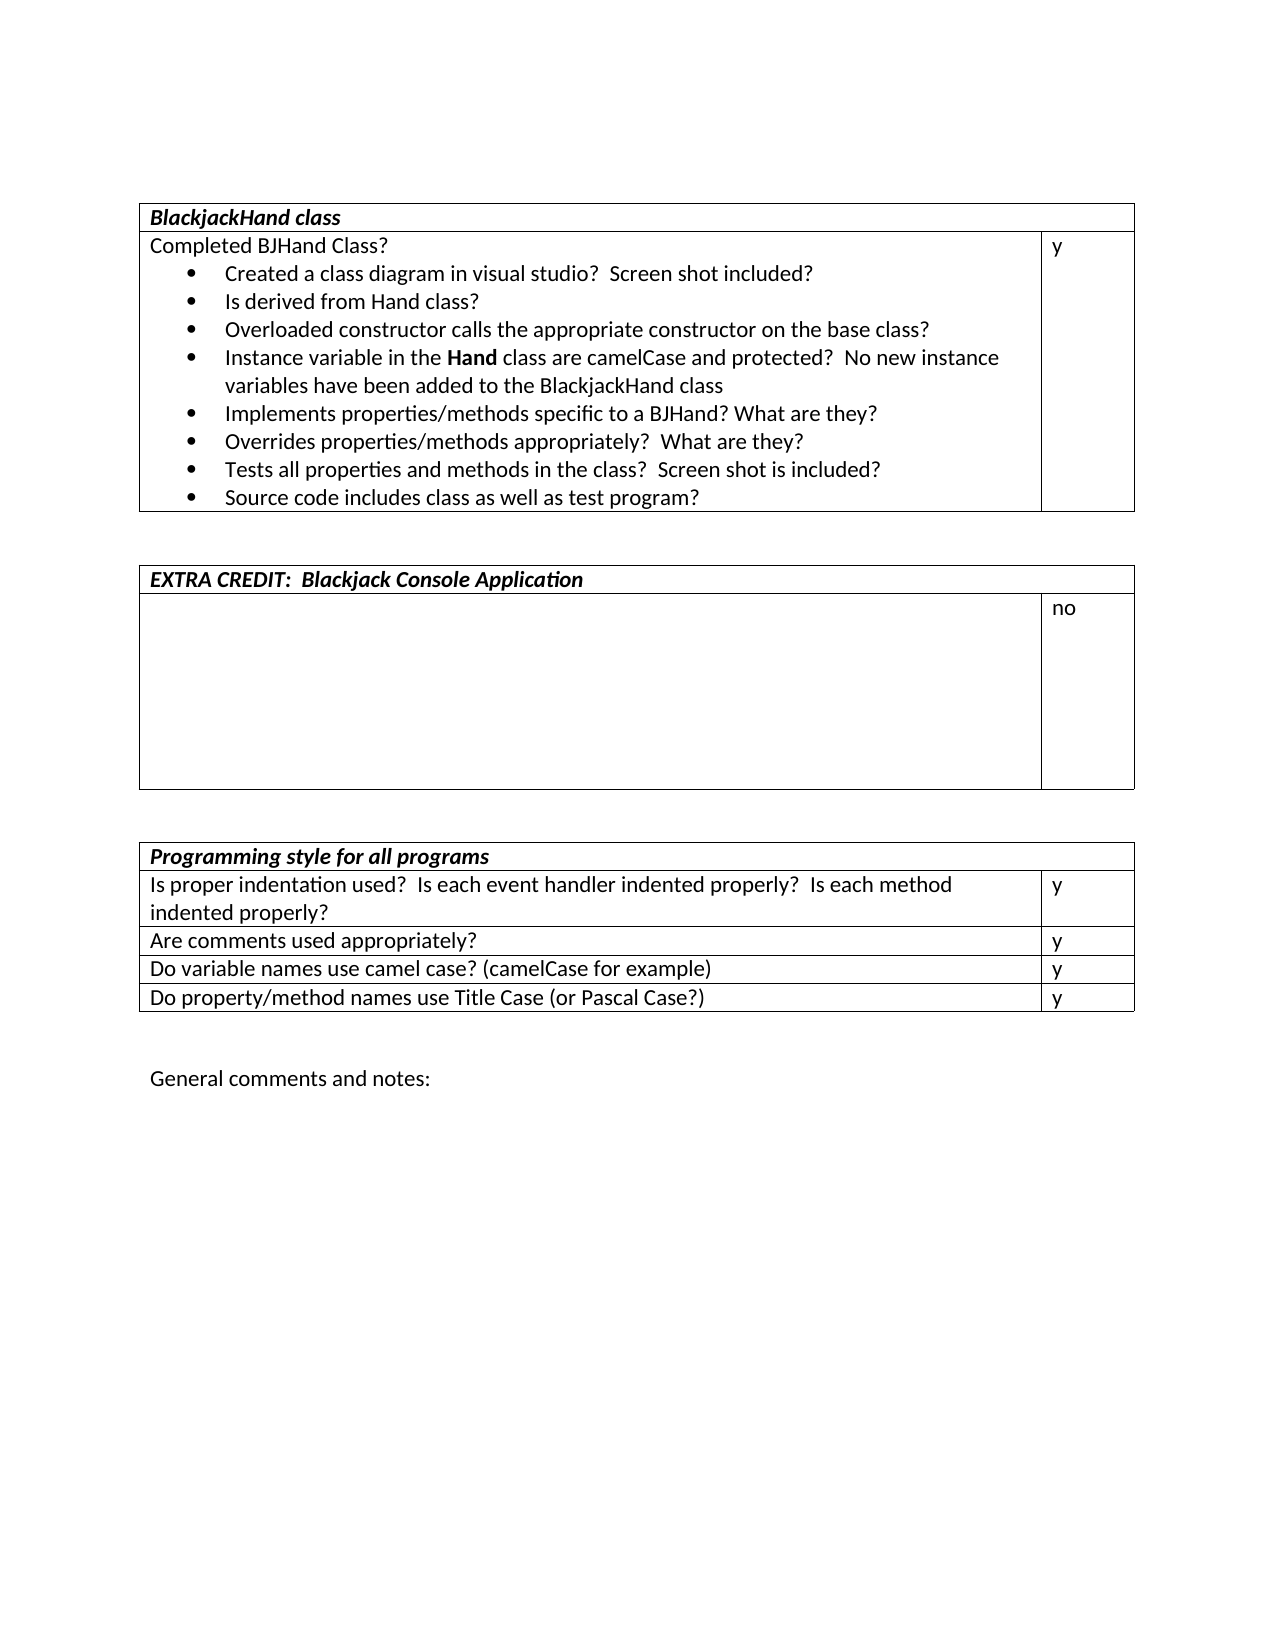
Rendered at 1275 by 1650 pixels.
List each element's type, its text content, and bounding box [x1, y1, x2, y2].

table_cell Is proper indentation used? Is each event handler indented properly? Is each method indented properly? [140, 871, 1041, 926]
table_cell y [1042, 232, 1134, 511]
table_cell Are comments used appropriately? [140, 927, 1041, 954]
table_cell y [1042, 927, 1134, 954]
text General comments and notes: [150, 1064, 1125, 1092]
table_cell y [1042, 956, 1134, 983]
table_header BlackjackHand class [140, 204, 1134, 231]
table_cell [140, 594, 1041, 789]
table_cell Completed BJHand Class? Created a class diagram in visual studio? Screen shot included? Is derived from Hand class? Overloaded constructor calls the appropriate constructor on the base class? Instance variable in the Hand class are camelCase and protected? No new instance variables have been added to the BlackjackHand class Implements properties/methods specific to a BJHand? What are they? Overrides properties/methods appropriately? What are they? Tests all properties and methods in the class? Screen shot is included? Source code includes class as well as test program? [140, 232, 1041, 511]
table_cell y [1042, 984, 1134, 1011]
table_header Programming style for all programs [140, 843, 1134, 870]
table_cell Do variable names use camel case? (camelCase for example) [140, 956, 1041, 983]
table_header EXTRA CREDIT: Blackjack Console Application [140, 566, 1134, 593]
table_cell y [1042, 871, 1134, 926]
table_cell no [1042, 594, 1134, 789]
table_cell Do property/method names use Title Case (or Pascal Case?) [140, 984, 1041, 1011]
